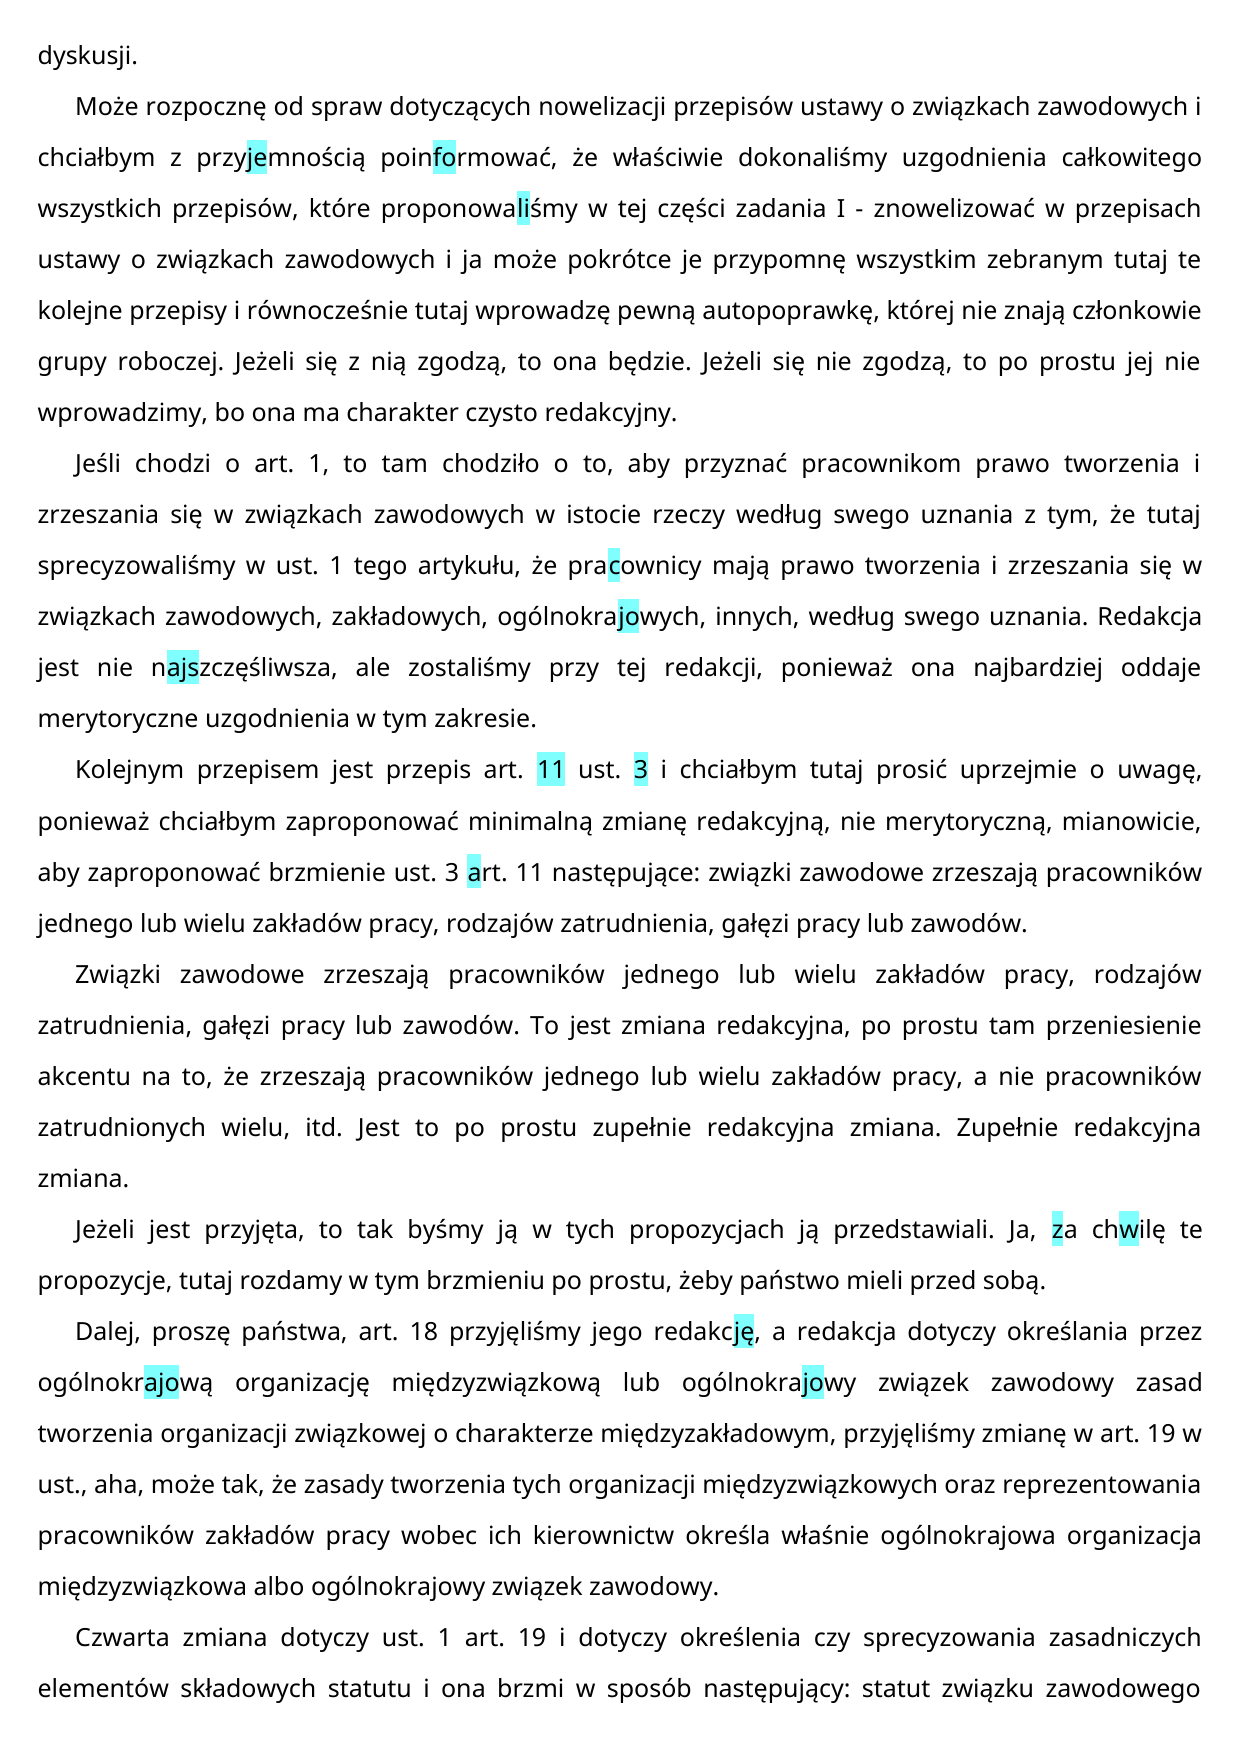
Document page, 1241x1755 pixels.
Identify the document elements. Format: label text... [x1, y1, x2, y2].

text dyskusji. [37, 37, 1203, 72]
text Jeżeli jest przyjęta, to tak byśmy ją w tych propozycjach ją przedstawiali. Ja, za chwilę te propozycje, tutaj rozdamy w tym brzmieniu po prostu, żeby państwo mieli przed sobą. [37, 1211, 1203, 1297]
text Związki zawodowe zrzeszają pracowników jednego lub wielu zakładów pracy, rodzajów zatrudnienia, gałęzi pracy lub zawodów. To jest zmiana redakcyjna, po prostu tam przeniesienie akcentu na to, że zrzeszają pracowników jednego lub wielu zakładów pracy, a nie pracowników zatrudnionych wielu, itd. Jest to po prostu zupełnie redakcyjna zmiana. Zupełnie redakcyjna zmiana. [37, 956, 1203, 1194]
text Kolejnym przepisem jest przepis art. 11 ust. 3 i chciałbym tutaj prosić uprzejmie o uwagę, ponieważ chciałbym zaproponować minimalną zmianę redakcyjną, nie merytoryczną, mianowicie, aby zaproponować brzmienie ust. 3 art. 11 następujące: związki zawodowe zrzeszają pracowników jednego lub wielu zakładów pracy, rodzajów zatrudnienia, gałęzi pracy lub zawodów. [37, 752, 1203, 939]
text Może rozpocznę od spraw dotyczących nowelizacji przepisów ustawy o związkach zawodowych i chciałbym z przyjemnością poinformować, że właściwie dokonaliśmy uzgodnienia całkowitego wszystkich przepisów, które proponowaliśmy w tej części zadania I - znowelizować w przepisach ustawy o związkach zawodowych i ja może pokrótce je przypomnę wszystkim zebranym tutaj te kolejne przepisy i równocześnie tutaj wprowadzę pewną autopoprawkę, której nie znają członkowie grupy roboczej. Jeżeli się z nią zgodzą, to ona będzie. Jeżeli się nie zgodzą, to po prostu jej nie wprowadzimy, bo ona ma charakter czysto redakcyjny. [37, 88, 1203, 429]
text Dalej, proszę państwa, art. 18 przyjęliśmy jego redakcję, a redakcja dotyczy określania przez ogólnokrajową organizację międzyzwiązkową lub ogólnokrajowy związek zawodowy zasad tworzenia organizacji związkowej o charakterze międzyzakładowym, przyjęliśmy zmianę w art. 19 w ust., aha, może tak, że zasady tworzenia tych organizacji międzyzwiązkowych oraz reprezentowania pracowników zakładów pracy wobec ich kierownictw określa właśnie ogólnokrajowa organizacja międzyzwiązkowa albo ogólnokrajowy związek zawodowy. [37, 1313, 1203, 1603]
text Jeśli chodzi o art. 1, to tam chodziło o to, aby przyznać pracownikom prawo tworzenia i zrzeszania się w związkach zawodowych w istocie rzeczy według swego uznania z tym, że tutaj sprecyzowaliśmy w ust. 1 tego artykułu, że pracownicy mają prawo tworzenia i zrzeszania się w związkach zawodowych, zakładowych, ogólnokrajowych, innych, według swego uznania. Redakcja jest nie najszczęśliwsza, ale zostaliśmy przy tej redakcji, ponieważ ona najbardziej oddaje merytoryczne uzgodnienia w tym zakresie. [37, 446, 1203, 735]
text Czwarta zmiana dotyczy ust. 1 art. 19 i dotyczy określenia czy sprecyzowania zasadniczych elementów składowych statutu i ona brzmi w sposób następujący: statut związku zawodowego [37, 1620, 1203, 1705]
